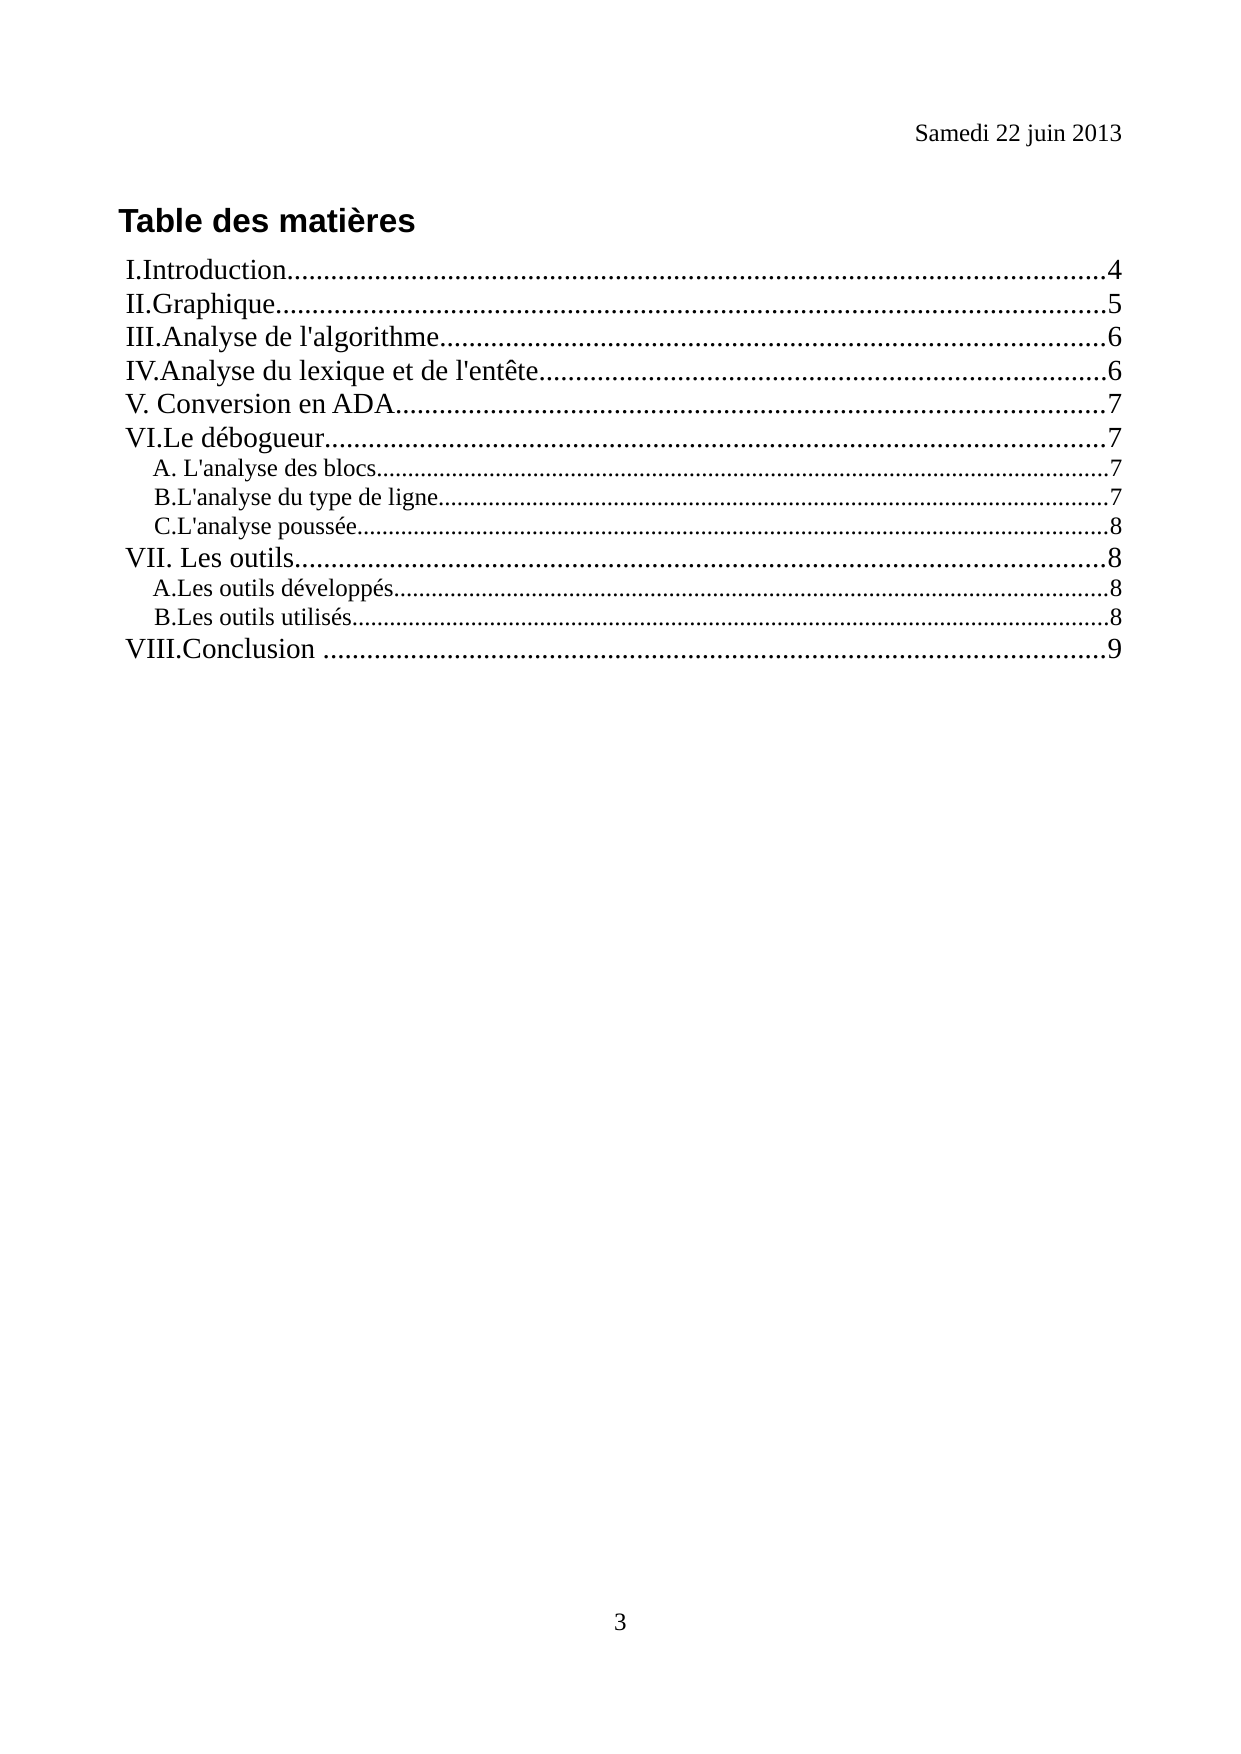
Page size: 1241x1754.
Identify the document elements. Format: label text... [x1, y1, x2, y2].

text A. L'analyse des blocs 7 [148, 453, 1122, 482]
text VII. Les outils 8 [118, 540, 1122, 573]
text II.Graphique 5 [118, 286, 1122, 319]
text B.Les outils utilisés 8 [148, 602, 1122, 631]
text VIII.Conclusion 9 [118, 631, 1122, 664]
subtitle Table des matières [118, 201, 1122, 240]
text III.Analyse de l'algorithme 6 [118, 319, 1122, 353]
text B.L'analyse du type de ligne 7 [148, 482, 1122, 511]
text V. Conversion en ADA 7 [118, 386, 1122, 420]
text C.L'analyse poussée 8 [148, 511, 1122, 540]
text A.Les outils développés 8 [148, 573, 1122, 602]
text IV.Analyse du lexique et de l'entête 6 [118, 353, 1122, 386]
text I.Introduction 4 [118, 252, 1122, 286]
text VI.Le débogueur 7 [118, 420, 1122, 453]
